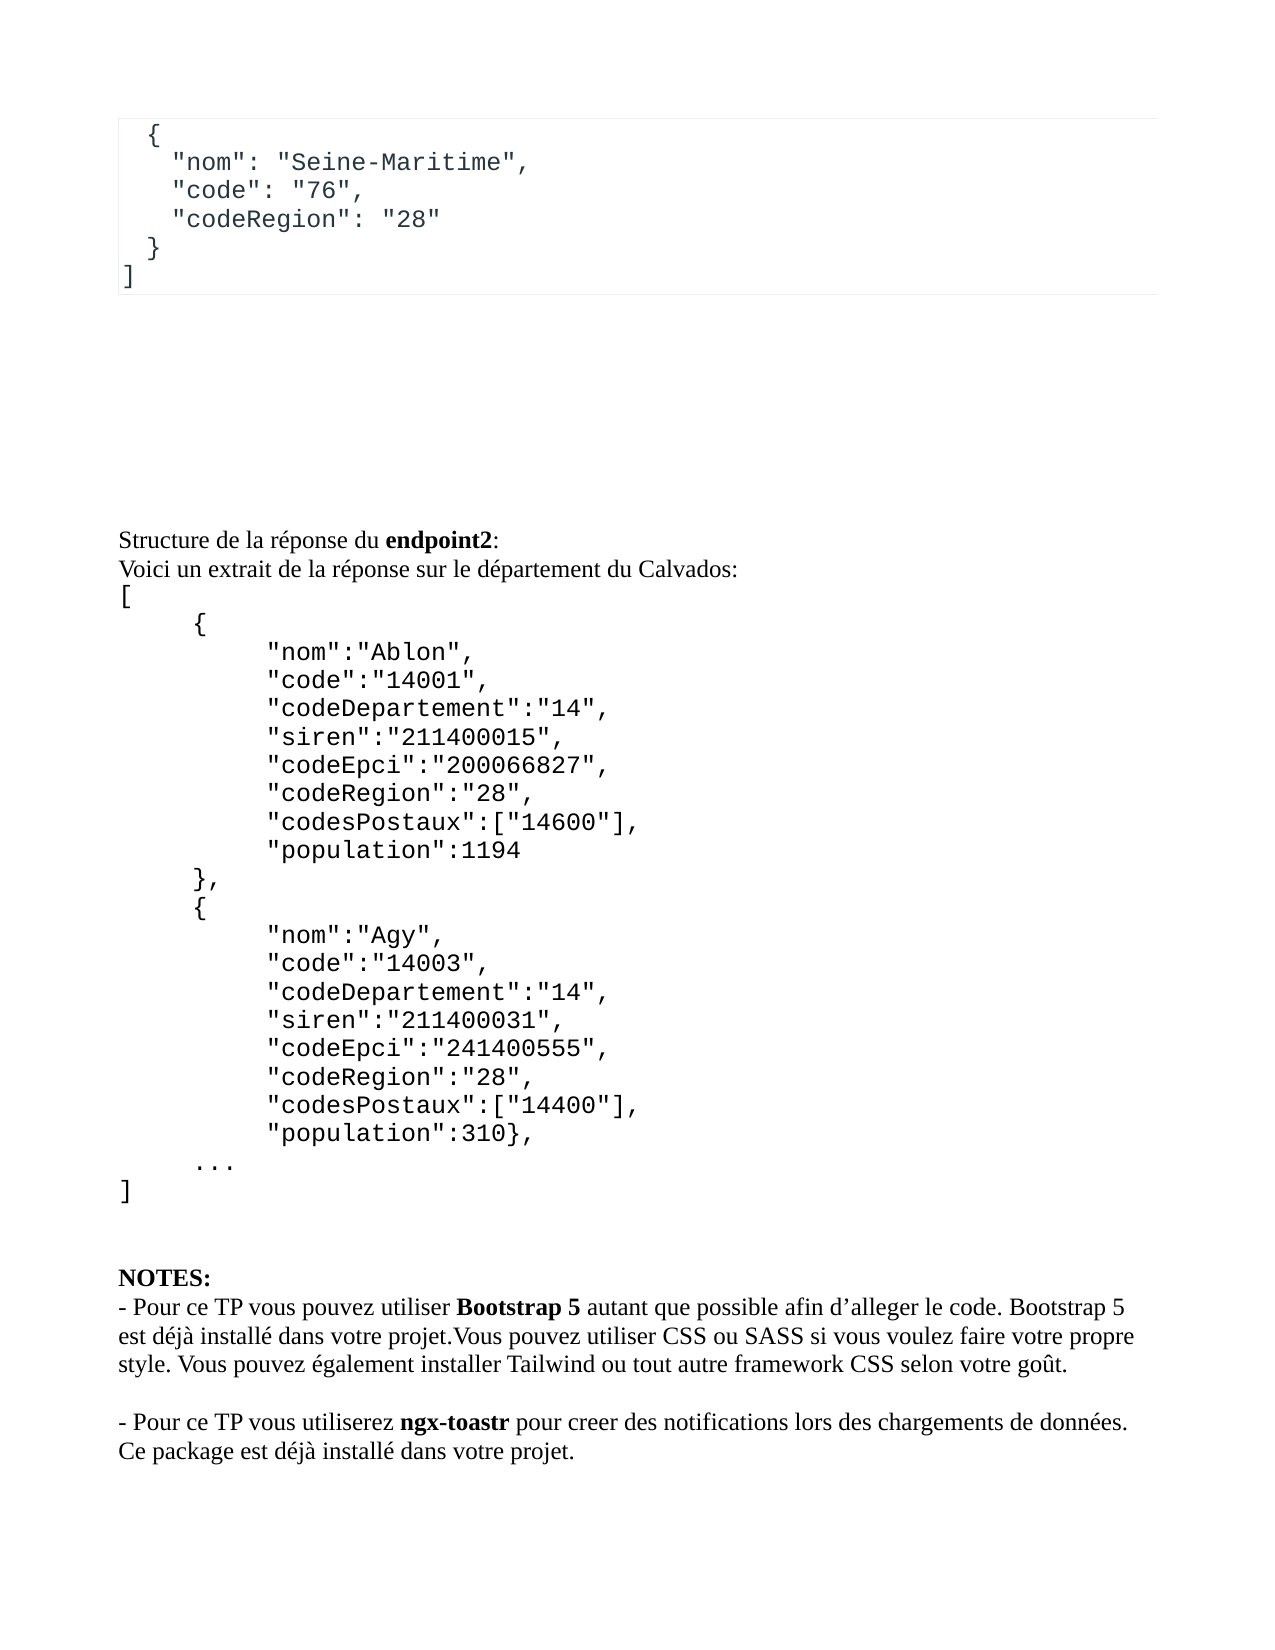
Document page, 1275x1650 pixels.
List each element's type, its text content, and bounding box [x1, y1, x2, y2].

text NOTES: [118, 1234, 1157, 1292]
text { [118, 611, 1157, 639]
text "codesPostaux":["14600"], [118, 809, 1157, 837]
text "codeDepartement":"14", [118, 979, 1157, 1007]
text "codesPostaux":["14400"], [118, 1092, 1157, 1121]
text "code":"14003", [118, 951, 1157, 979]
text "nom":"Ablon", [118, 639, 1157, 667]
text "codeEpci":"200066827", [118, 752, 1157, 781]
text "nom":"Agy", [118, 922, 1157, 951]
text }, [118, 866, 1157, 894]
text "code":"14001", [118, 667, 1157, 696]
text "population":310}, [118, 1121, 1157, 1149]
text "siren":"211400031", [118, 1007, 1157, 1036]
text ... [118, 1149, 1157, 1177]
text "codeRegion": "28" [119, 203, 1157, 231]
text { [119, 119, 1157, 146]
text "codeRegion":"28", [118, 1064, 1157, 1092]
text { [118, 894, 1157, 922]
text "codeEpci":"241400555", [118, 1036, 1157, 1064]
text "nom": "Seine-Maritime", [119, 146, 1157, 175]
text "code": "76", [119, 175, 1157, 203]
text "codeRegion":"28", [118, 781, 1157, 809]
text ] [118, 1177, 1157, 1206]
text Structure de la réponse du endpoint2: [118, 525, 1157, 554]
text - Pour ce TP vous utiliserez ngx-toastr pour creer des notifications lors des chargements de données. Ce package est déjà installé dans votre projet. [118, 1407, 1157, 1464]
text } [119, 231, 1157, 260]
text [ [118, 582, 1157, 611]
text "codeDepartement":"14", [118, 696, 1157, 724]
text Voici un extrait de la réponse sur le département du Calvados: [118, 554, 1157, 582]
text ] [119, 260, 1157, 294]
text "siren":"211400015", [118, 724, 1157, 752]
text "population":1194 [118, 837, 1157, 866]
text - Pour ce TP vous pouvez utiliser Bootstrap 5 autant que possible afin d’alleger le code. Bootstrap 5 est déjà installé dans votre projet.Vous pouvez utiliser CSS ou SASS si vous voulez faire votre propre style. Vous pouvez également installer Tailwind ou tout autre framework CSS selon votre goût. [118, 1292, 1157, 1378]
